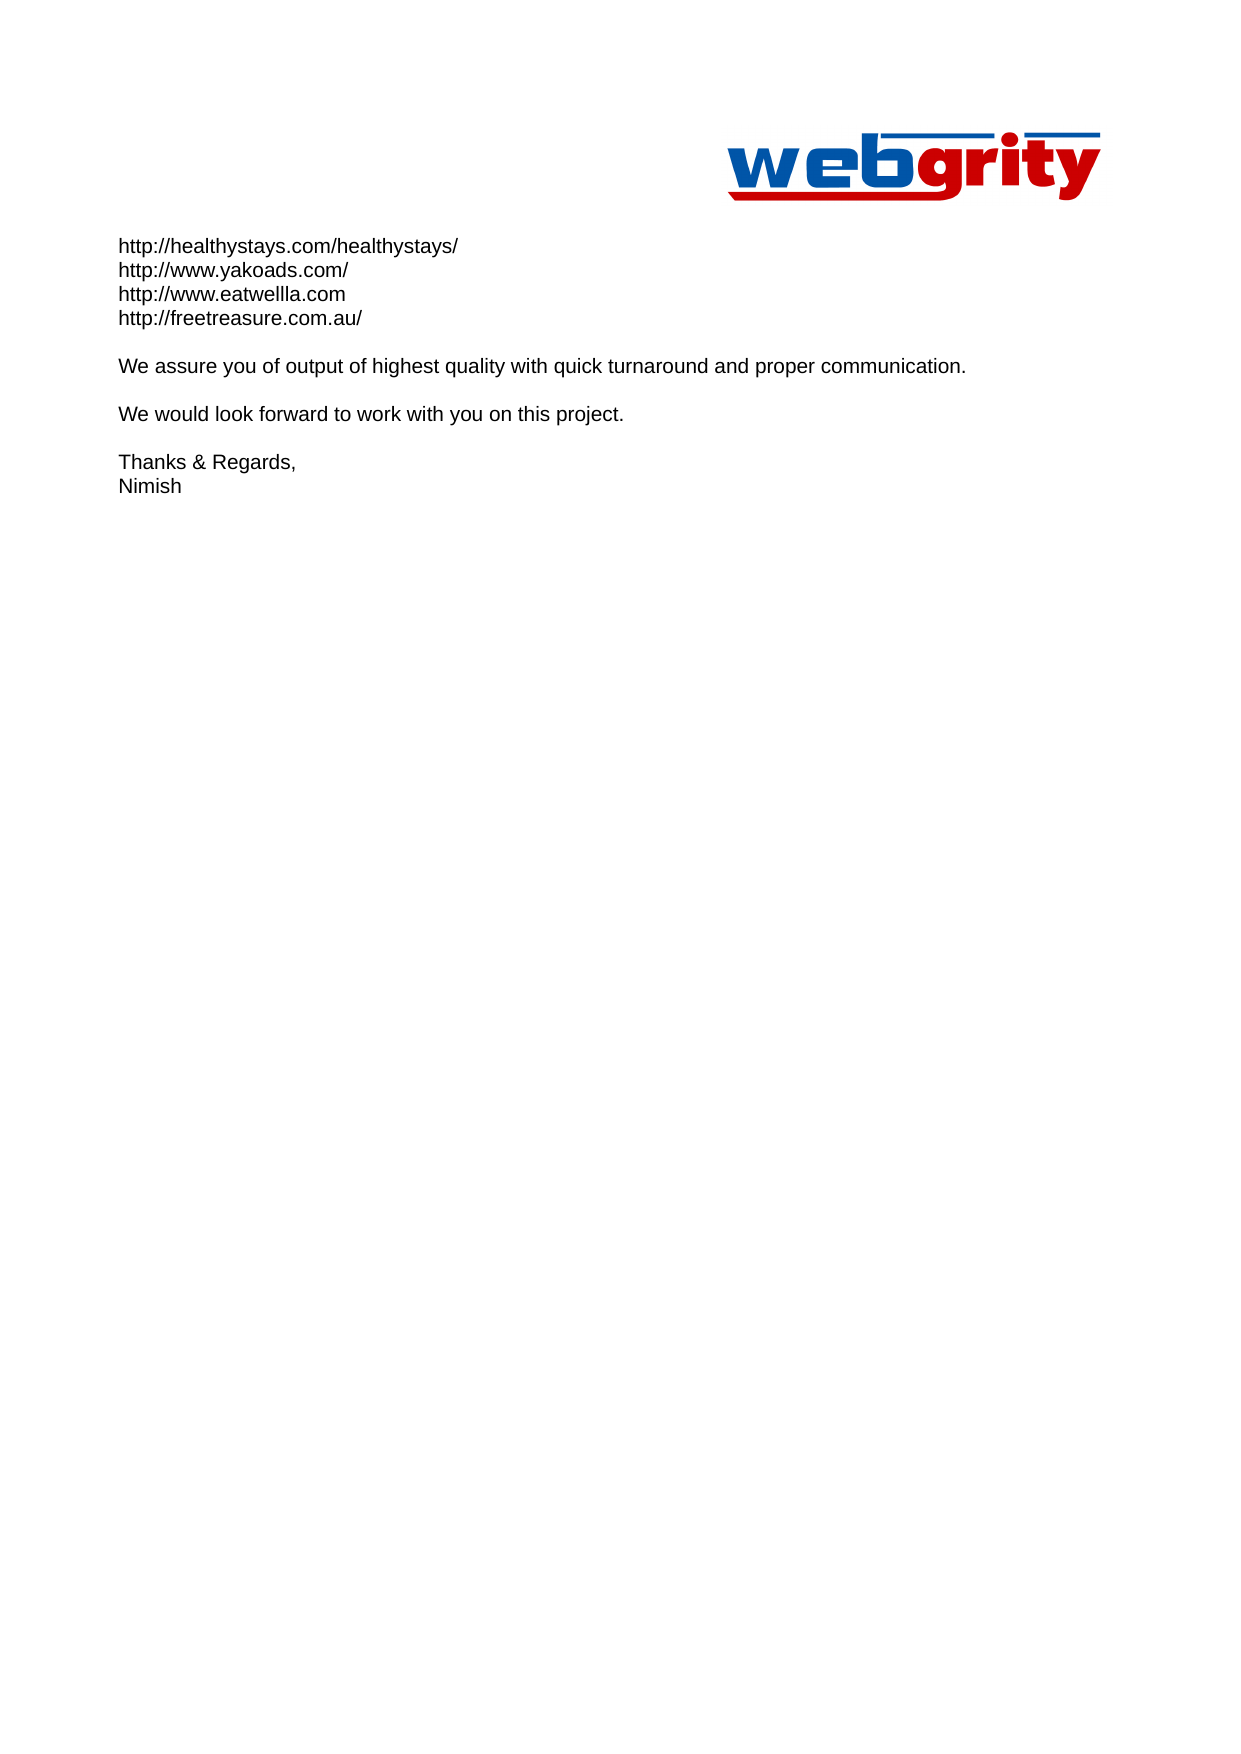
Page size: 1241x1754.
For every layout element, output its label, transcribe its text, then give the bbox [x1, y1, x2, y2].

text We assure you of output of highest quality with quick turnaround and proper communication. [118, 354, 1122, 378]
text http://www.yakoads.com/ [118, 258, 1122, 282]
text We would look forward to work with you on this project. [118, 402, 1122, 426]
text Thanks & Regards, [118, 449, 1122, 473]
text Nimish [118, 473, 1122, 497]
text http://freetreasure.com.au/ [118, 306, 1122, 330]
text http://www.eatwellla.com [118, 282, 1122, 306]
text http://healthystays.com/healthystays/ [118, 234, 1122, 258]
